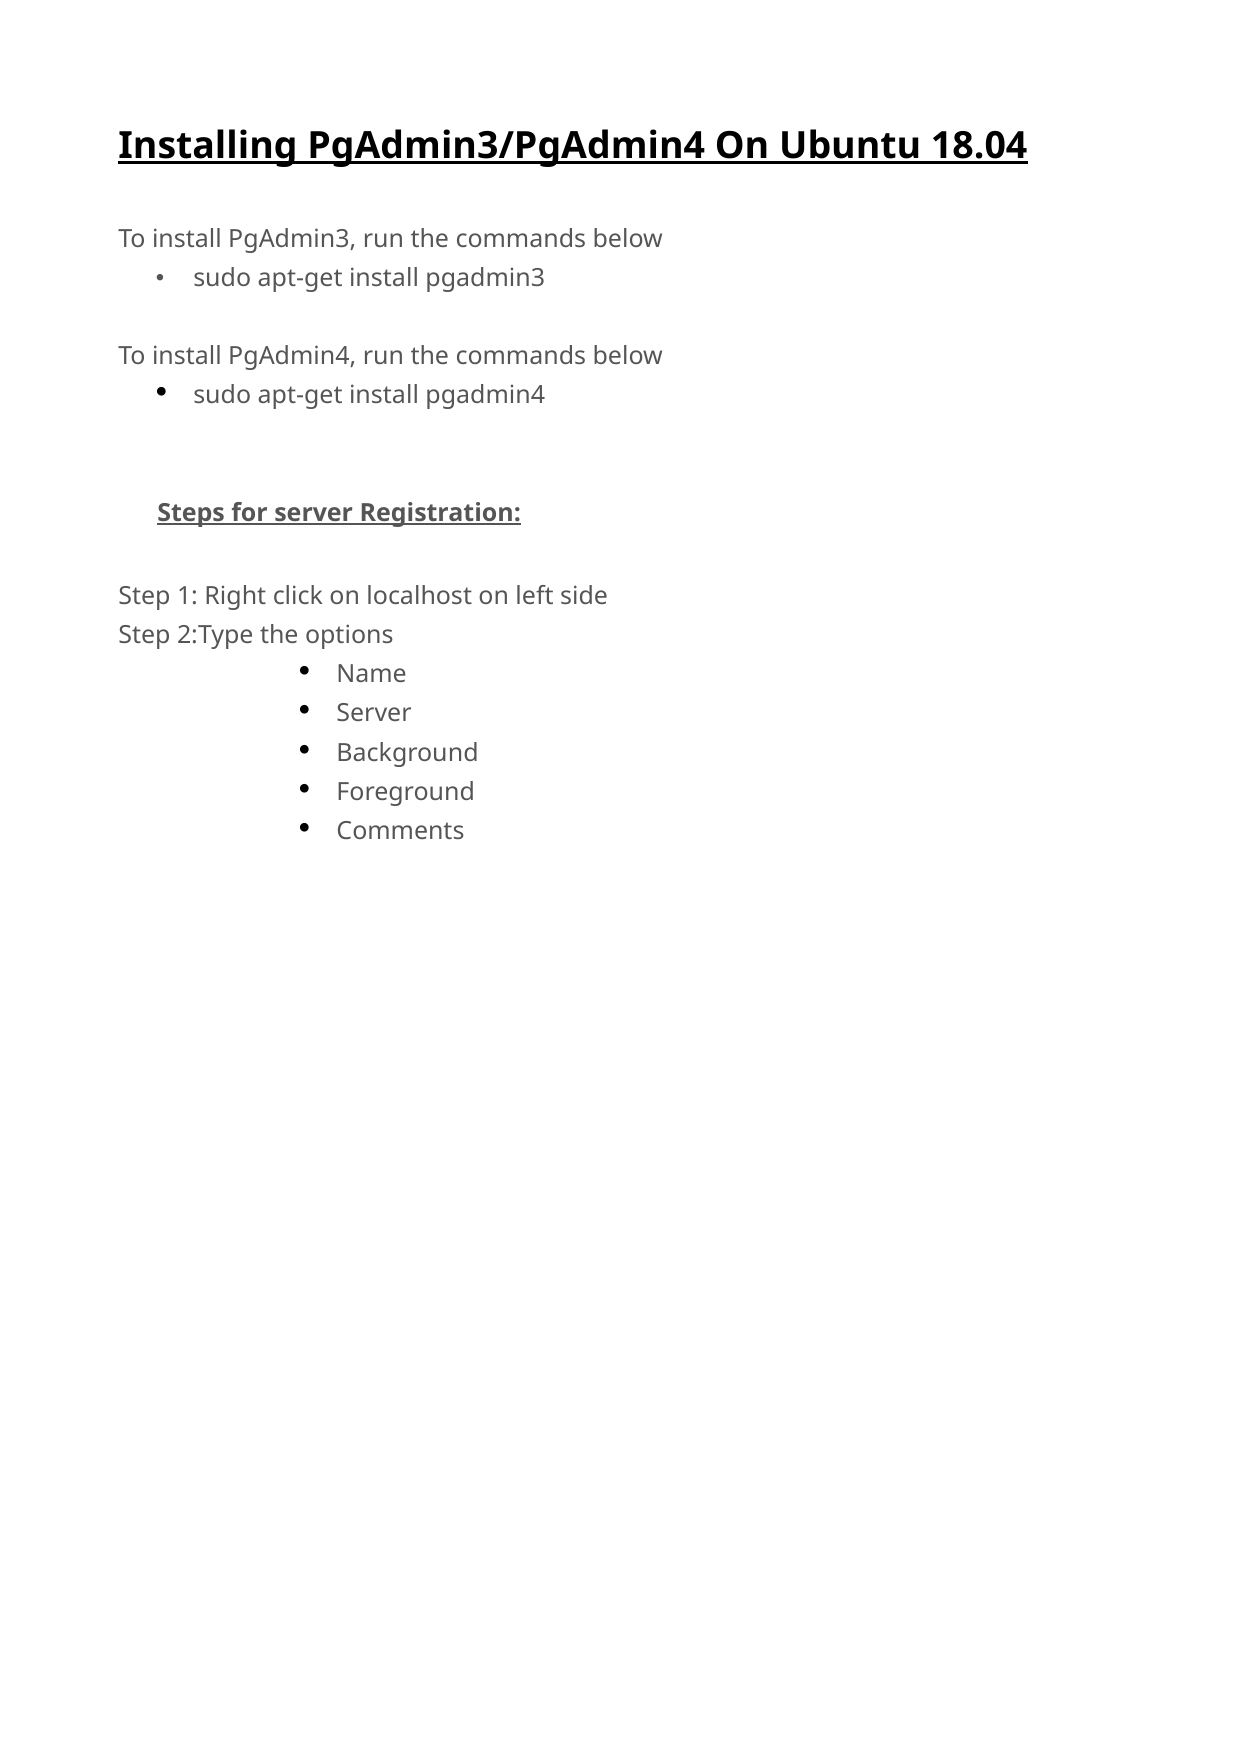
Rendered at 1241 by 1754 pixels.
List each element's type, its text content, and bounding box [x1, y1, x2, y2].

list Foreground [299, 773, 1122, 807]
list Background [299, 734, 1122, 768]
text Steps for server Registration: [118, 494, 1122, 528]
text To install PgAdmin3, run the commands below [118, 220, 1122, 254]
text Step 1: Right click on localhost on left side [118, 578, 1122, 612]
list Name [299, 656, 1122, 690]
text To install PgAdmin4, run the commands below [118, 338, 1122, 372]
list sudo apt-get install pgadmin4 [156, 377, 1122, 411]
list sudo apt-get install pgadmin3 [156, 259, 1122, 293]
text Step 2:Type the options [118, 617, 1122, 651]
text Installing PgAdmin3/PgAdmin4 On Ubuntu 18.04 [118, 118, 1122, 169]
list Server [299, 695, 1122, 729]
list Comments [299, 813, 1122, 847]
